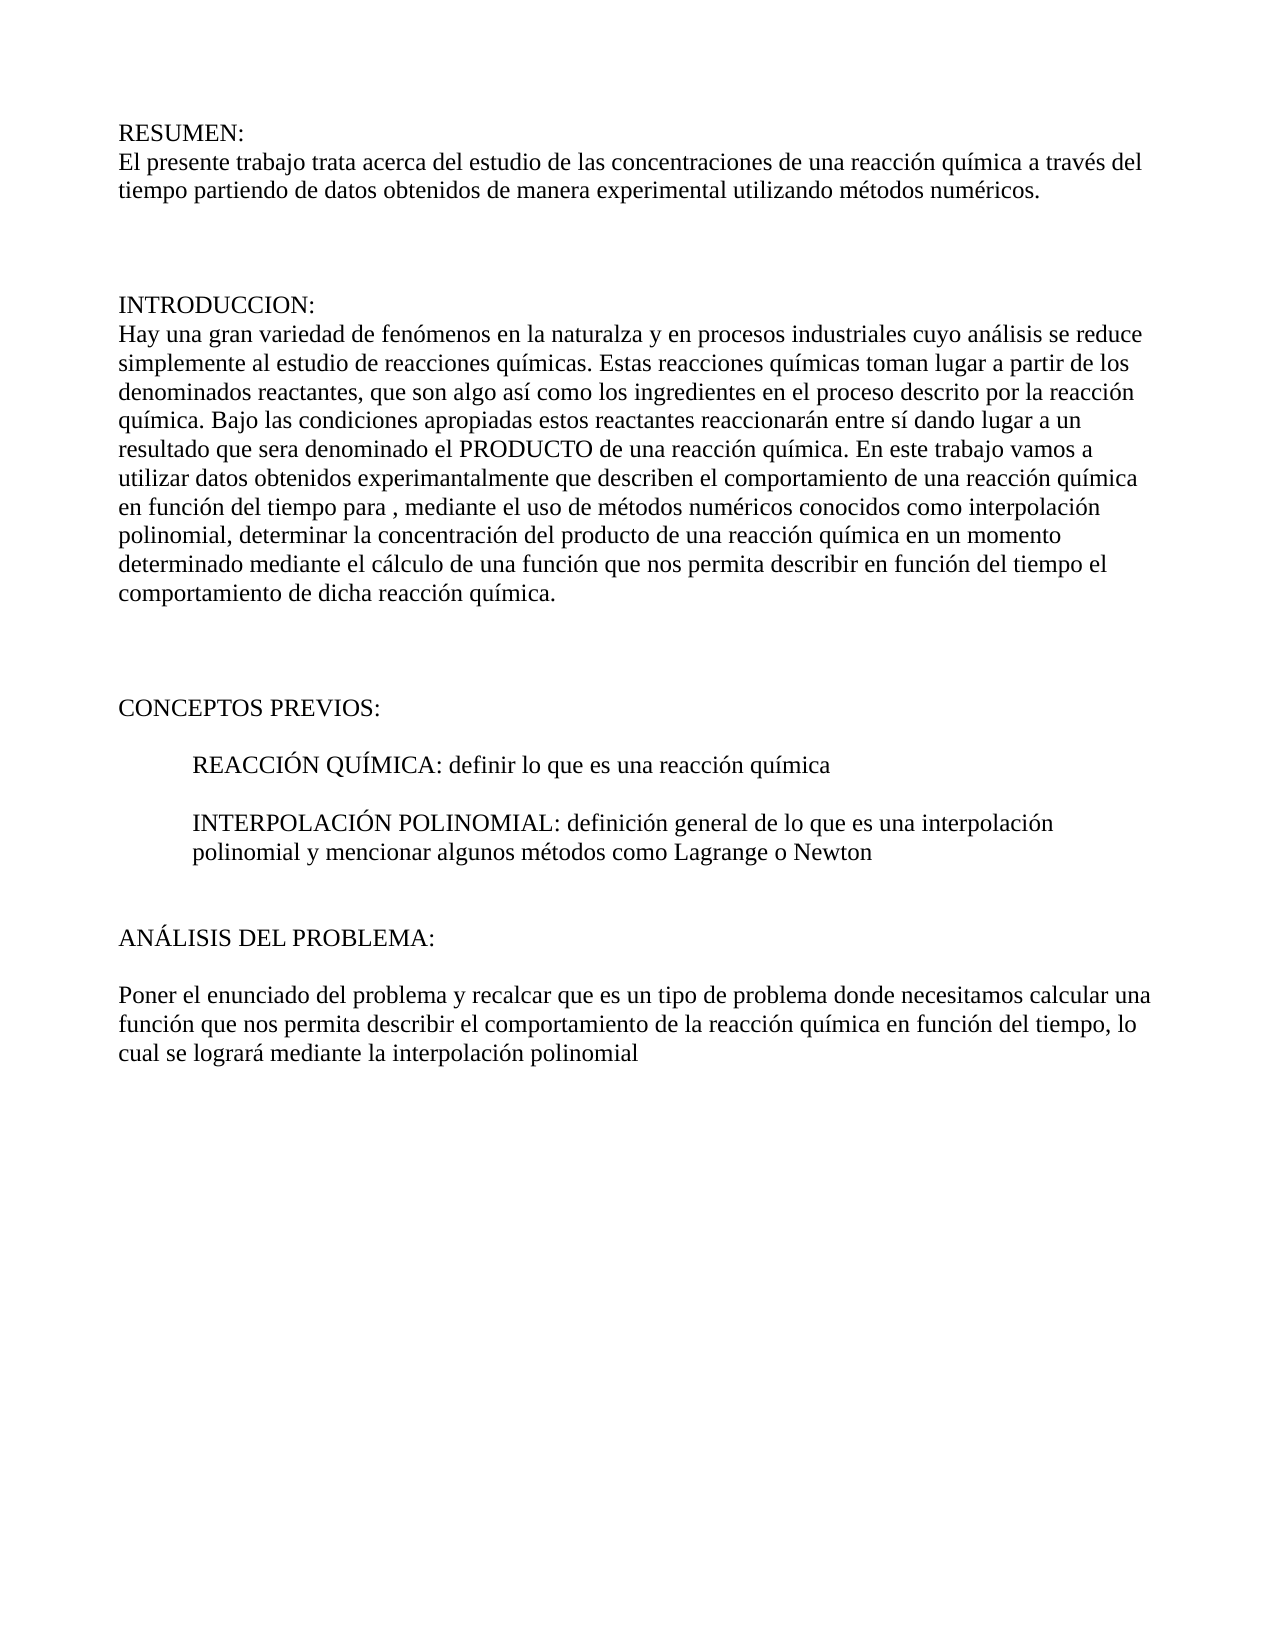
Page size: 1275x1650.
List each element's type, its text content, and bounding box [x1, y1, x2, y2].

text ANÁLISIS DEL PROBLEMA: [118, 923, 1157, 952]
text El presente trabajo trata acerca del estudio de las concentraciones de una reacción química a través del tiempo partiendo de datos obtenidos de manera experimental utilizando métodos numéricos. [118, 147, 1157, 204]
text CONCEPTOS PREVIOS: [118, 693, 1157, 722]
text INTRODUCCION: [118, 291, 1157, 319]
text REACCIÓN QUÍMICA: definir lo que es una reacción química [118, 751, 1157, 779]
text Hay una gran variedad de fenómenos en la naturalza y en procesos industriales cuyo análisis se reduce simplemente al estudio de reacciones químicas. Estas reacciones químicas toman lugar a partir de los denominados reactantes, que son algo así como los ingredientes en el proceso descrito por la reacción química. Bajo las condiciones apropiadas estos reactantes reaccionarán entre sí dando lugar a un resultado que sera denominado el PRODUCTO de una reacción química. En este trabajo vamos a utilizar datos obtenidos experimantalmente que describen el comportamiento de una reacción química en función del tiempo para , mediante el uso de métodos numéricos conocidos como interpolación polinomial, determinar la concentración del producto de una reacción química en un momento determinado mediante el cálculo de una función que nos permita describir en función del tiempo el comportamiento de dicha reacción química. [118, 319, 1157, 607]
text Poner el enunciado del problema y recalcar que es un tipo de problema donde necesitamos calcular una función que nos permita describir el comportamiento de la reacción química en función del tiempo, lo cual se logrará mediante la interpolación polinomial [118, 981, 1157, 1067]
text RESUMEN: [118, 118, 1157, 147]
text INTERPOLACIÓN POLINOMIAL: definición general de lo que es una interpolación polinomial y mencionar algunos métodos como Lagrange o Newton [118, 808, 1157, 866]
